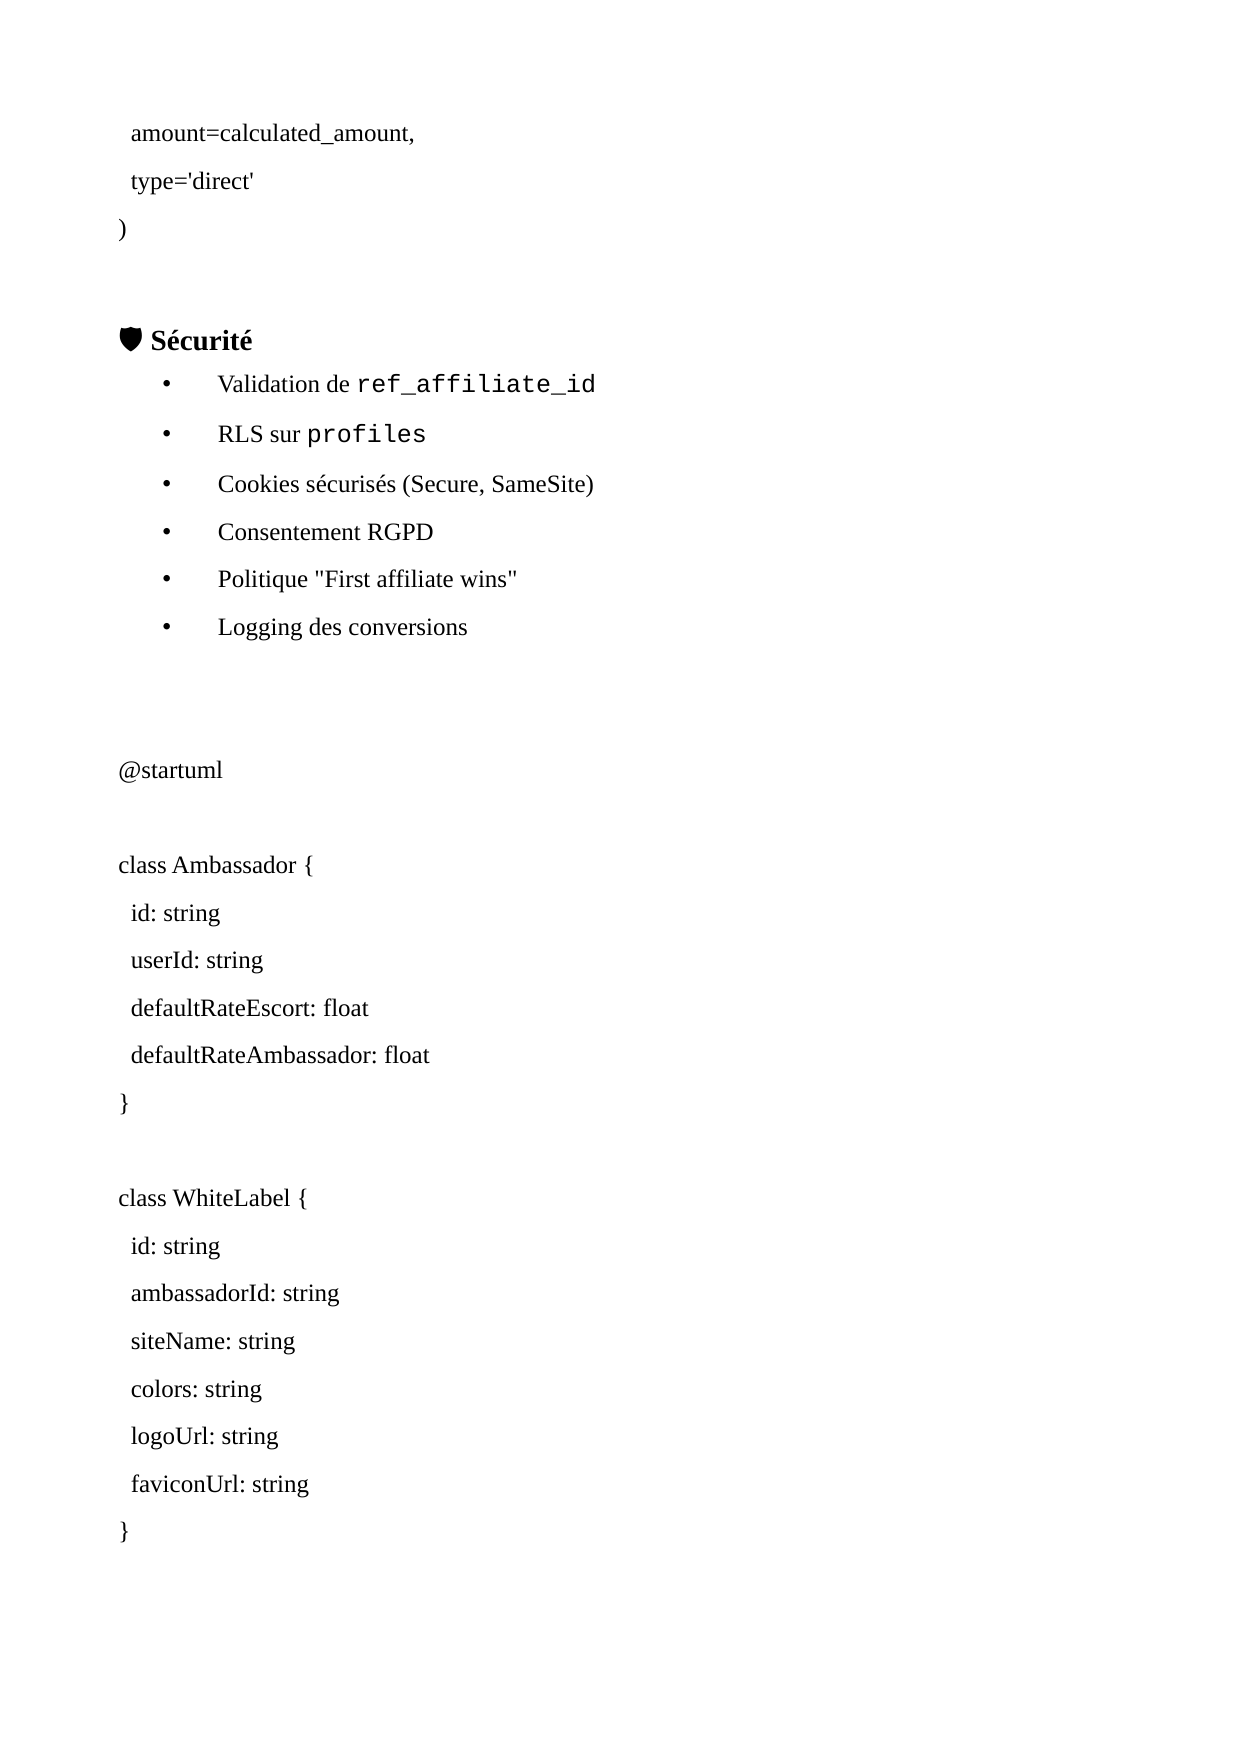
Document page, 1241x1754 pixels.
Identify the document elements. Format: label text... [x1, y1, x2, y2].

text id: string [118, 1231, 1122, 1259]
text amount=calculated_amount, [118, 118, 1122, 147]
text type='direct' [118, 166, 1122, 194]
list ✅ Validation de ref_affiliate_id [162, 369, 1122, 400]
text id: string [118, 898, 1122, 926]
text ) [118, 213, 1122, 242]
text @startuml [118, 755, 1122, 783]
text defaultRateEscort: float [118, 993, 1122, 1022]
text colors: string [118, 1374, 1122, 1402]
text class Ambassador { [118, 850, 1122, 879]
text userId: string [118, 945, 1122, 974]
subtitle 🛡 Sécurité [118, 323, 1122, 357]
text defaultRateAmbassador: float [118, 1040, 1122, 1069]
text } [118, 1516, 1122, 1545]
text class WhiteLabel { [118, 1183, 1122, 1212]
text logoUrl: string [118, 1421, 1122, 1450]
text faviconUrl: string [118, 1469, 1122, 1498]
list ✅ RLS sur profiles [162, 419, 1122, 450]
list ✅ Politique "First affiliate wins" [162, 564, 1122, 593]
text siteName: string [118, 1326, 1122, 1355]
text } [118, 1088, 1122, 1117]
list ✅ Consentement RGPD [162, 517, 1122, 546]
list ✅ Logging des conversions [162, 612, 1122, 641]
list ✅ Cookies sécurisés (Secure, SameSite) [162, 469, 1122, 498]
text ambassadorId: string [118, 1278, 1122, 1307]
